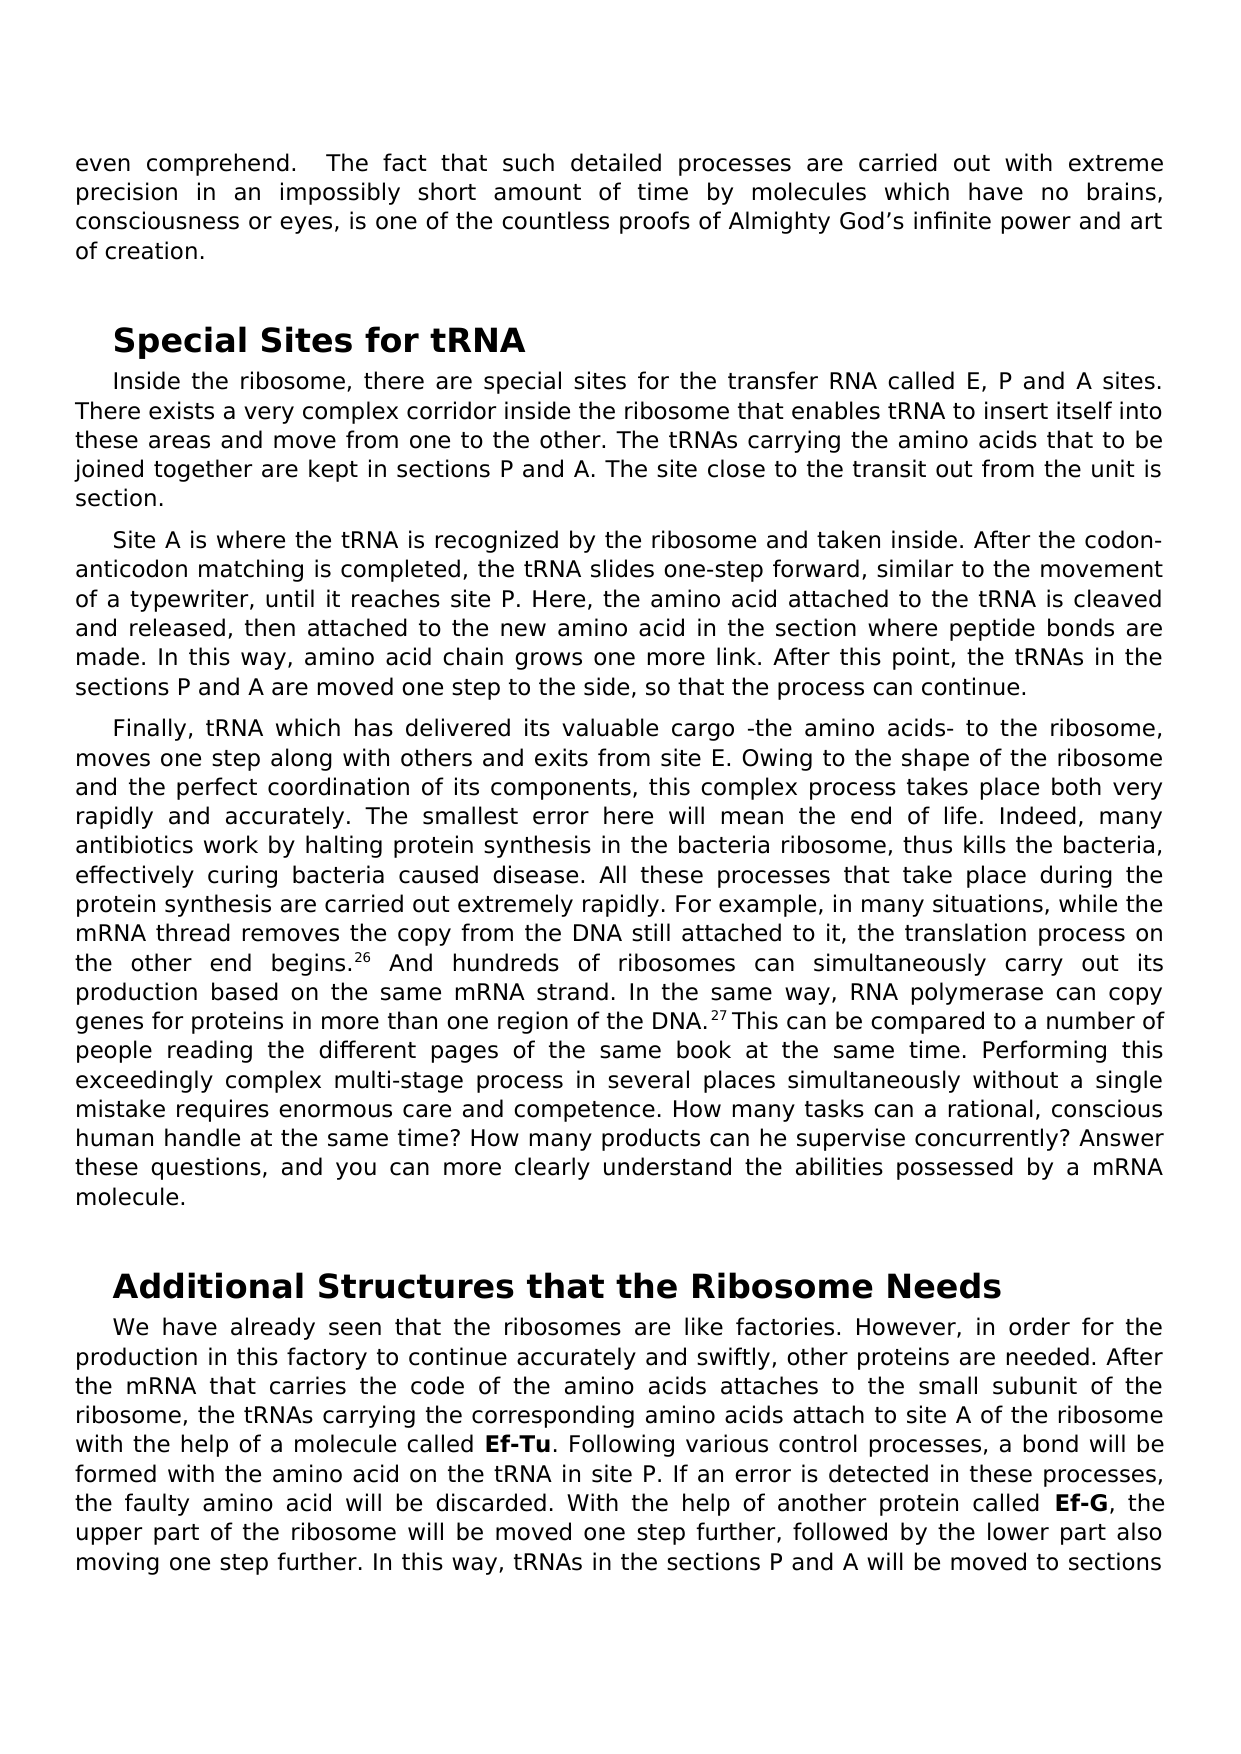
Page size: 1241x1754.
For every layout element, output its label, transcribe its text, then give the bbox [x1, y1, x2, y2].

text Inside the ribosome, there are special sites for the transfer RNA called E, P and A sites. There exists a very complex corridor inside the ribosome that enables tRNA to insert itself into these areas and move from one to the other. The tRNAs carrying the amino acids that to be joined together are kept in sections P and A. The site close to the transit out from the unit is section. [75, 368, 1165, 512]
subtitle Additional Structures that the Ribosome Needs [112, 1267, 1165, 1306]
text We have already seen that the ribosomes are like factories. However, in order for the production in this factory to continue accurately and swiftly, other proteins are needed. After the mRNA that carries the code of the amino acids attaches to the small subunit of the ribosome, the tRNAs carrying the corresponding amino acids attach to site A of the ribosome with the help of a molecule called Ef-Tu. Following various control processes, a bond will be formed with the amino acid on the tRNA in site P. If an error is detected in these processes, the faulty amino acid will be discarded. With the help of another protein called Ef-G, the upper part of the ribosome will be moved one step further, followed by the lower part also moving one step further. In this way, tRNAs in the sections P and A will be moved to sections [75, 1314, 1165, 1575]
subtitle Special Sites for tRNA [112, 321, 1165, 360]
text Finally, tRNA which has delivered its valuable cargo -the amino acids- to the ribosome, moves one step along with others and exits from site E. Owing to the shape of the ribosome and the perfect coordination of its components, this complex process takes place both very rapidly and accurately. The smallest error here will mean the end of life. Indeed, many antibiotics work by halting protein synthesis in the bacteria ribosome, thus kills the bacteria, effectively curing bacteria caused disease. All these processes that take place during the protein synthesis are carried out extremely rapidly. For example, in many situations, while the mRNA thread removes the copy from the DNA still attached to it, the translation process on the other end begins.26 And hundreds of ribosomes can simultaneously carry out its production based on the same mRNA strand. In the same way, RNA polymerase can copy genes for proteins in more than one region of the DNA.27 This can be compared to a number of people reading the different pages of the same book at the same time. Performing this exceedingly complex multi-stage process in several places simultaneously without a single mistake requires enormous care and competence. How many tasks can a rational, conscious human handle at the same time? How many products can he supervise concurrently? Answer these questions, and you can more clearly understand the abilities possessed by a mRNA molecule. [75, 716, 1165, 1211]
text even comprehend. The fact that such detailed processes are carried out with extreme precision in an impossibly short amount of time by molecules which have no brains, consciousness or eyes, is one of the countless proofs of Almighty God’s infinite power and art of creation. [75, 150, 1165, 264]
text Site A is where the tRNA is recognized by the ribosome and taken inside. After the codon-anticodon matching is completed, the tRNA slides one-step forward, similar to the movement of a typewriter, until it reaches site P. Here, the amino acid attached to the tRNA is cleaved and released, then attached to the new amino acid in the section where peptide bonds are made. In this way, amino acid chain grows one more link. After this point, the tRNAs in the sections P and A are moved one step to the side, so that the process can continue. [75, 527, 1165, 700]
